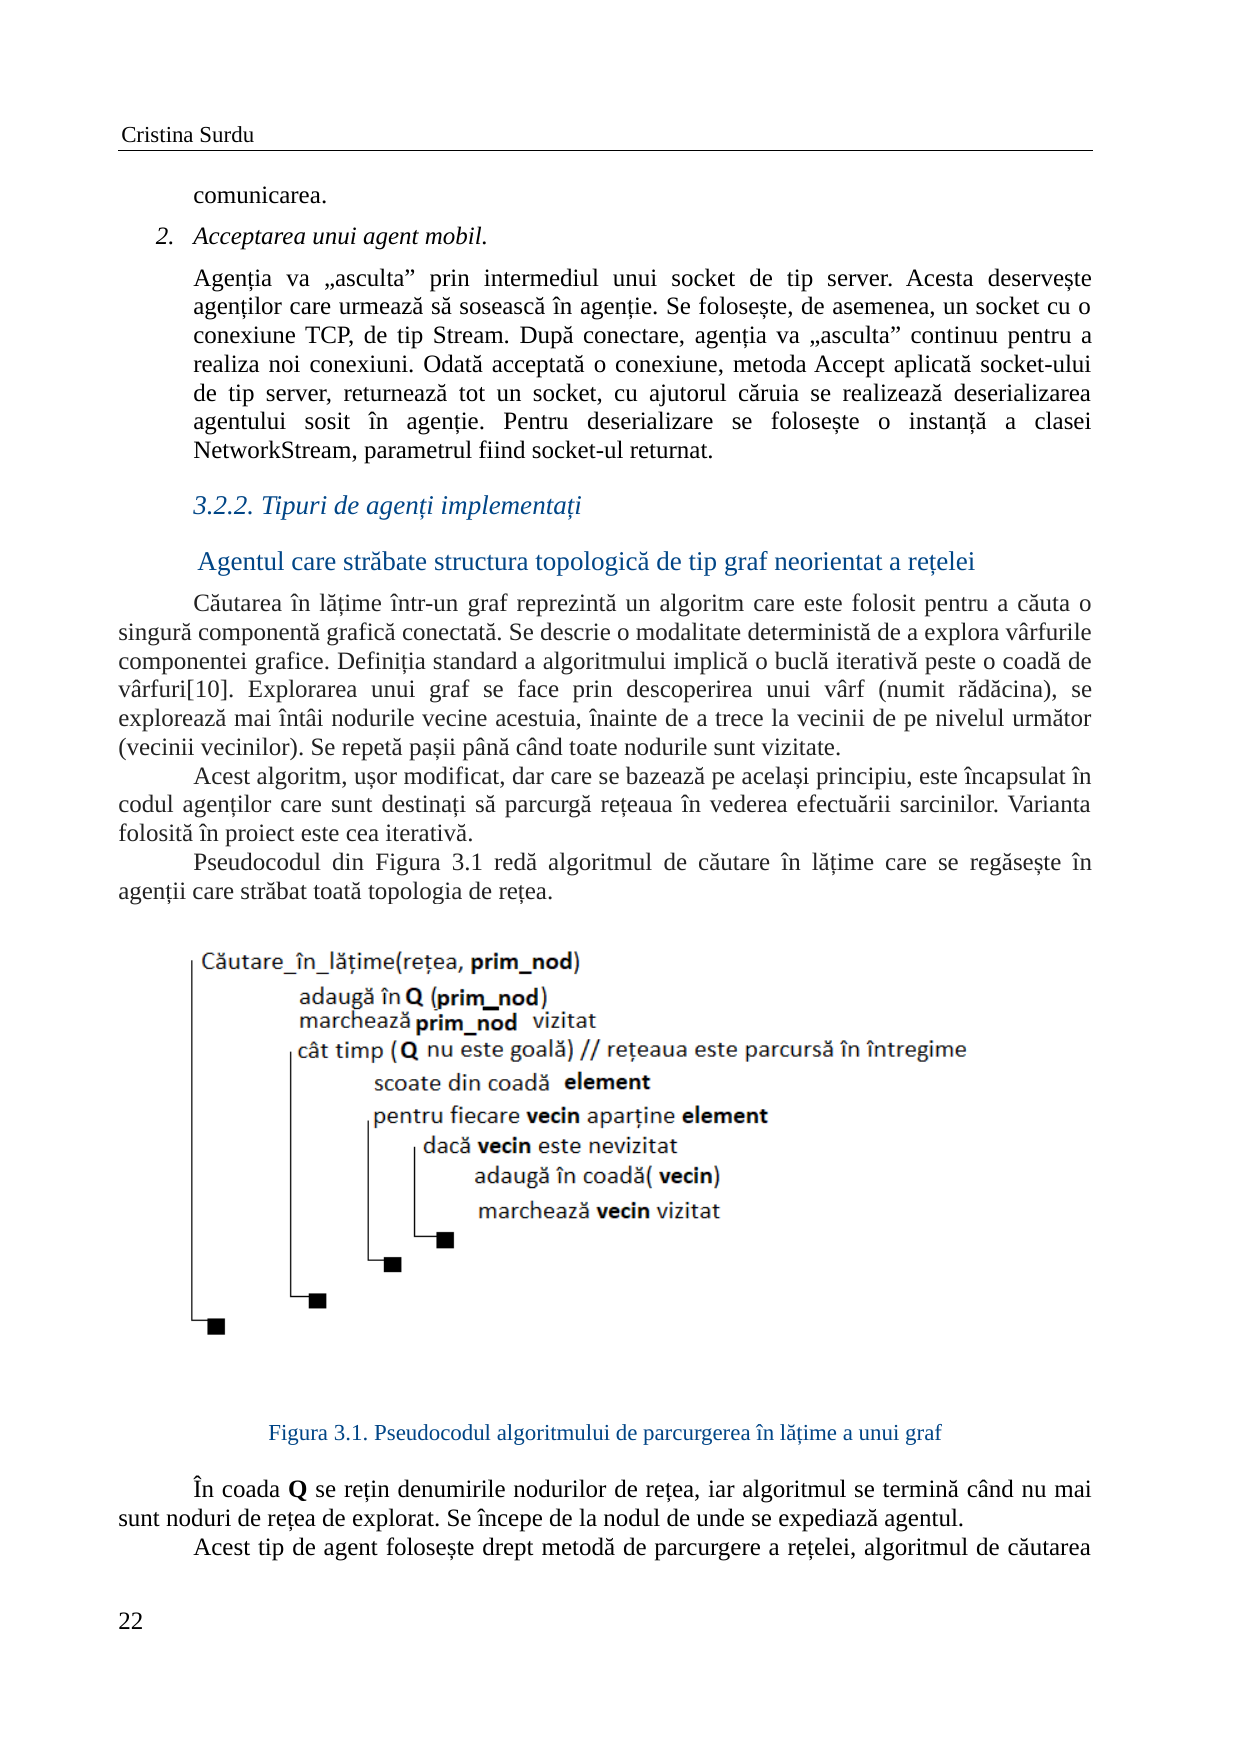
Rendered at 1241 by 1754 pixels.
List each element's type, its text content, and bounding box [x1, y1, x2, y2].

picture [150, 904, 1061, 1415]
list Acceptarea unui agent mobil. [156, 221, 1093, 250]
text În coada Q se rețin denumirile nodurilor de rețea, iar algoritmul se termină când nu mai sunt noduri de rețea de explorat. Se începe de la nodul de unde se expediază agentul. [118, 1474, 1093, 1532]
text Acest tip de agent folosește drept metodă de parcurgere a rețelei, algoritmul de căutarea [118, 1532, 1093, 1561]
subtitle Agentul care străbate structura topologică de tip graf neorientat a rețelei [192, 545, 1093, 576]
text Figura 3.1. Pseudocodul algoritmului de parcurgerea în lățime a unui graf [150, 1415, 1060, 1446]
subtitle Tipuri de agenți implementați [193, 489, 1093, 520]
text Căutarea în lățime într-un graf reprezintă un algoritm care este folosit pentru a căuta o singură componentă grafică conectată. Se descrie o modalitate deterministă de a explora vârfurile componentei grafice. Definiția standard a algoritmului implică o buclă iterativă peste o coadă de vârfuri[10]. Explorarea unui graf se face prin descoperirea unui vârf (numit rădăcina), se explorează mai întâi nodurile vecine acestuia, înainte de a trece la vecinii de pe nivelul următor (vecinii vecinilor). Se repetă pașii până când toate nodurile sunt vizitate. [118, 588, 1093, 761]
list Agenția va „asculta” prin intermediul unui socket de tip server. Acesta deservește agenților care urmează să sosească în agenție. Se folosește, de asemenea, un socket cu o conexiune TCP, de tip Stream. După conectare, agenția va „asculta” continuu pentru a realiza noi conexiuni. Odată acceptată o conexiune, metoda Accept aplicată socket-ului de tip server, returnează tot un socket, cu ajutorul căruia se realizează deserializarea agentului sosit în agenție. Pentru deserializare se folosește o instanță a clasei NetworkStream, parametrul fiind socket-ul returnat. [156, 263, 1093, 464]
text Pseudocodul din Figura 3.1 redă algoritmul de căutare în lățime care se regăsește în agenții care străbat toată topologia de rețea. [118, 847, 1093, 904]
list comunicarea. [156, 180, 1093, 209]
text Acest algoritm, ușor modificat, dar care se bazează pe același principiu, este încapsulat în codul agenților care sunt destinați să parcurgă rețeaua în vederea efectuării sarcinilor. Varianta folosită în proiect este cea iterativă. [118, 761, 1093, 847]
